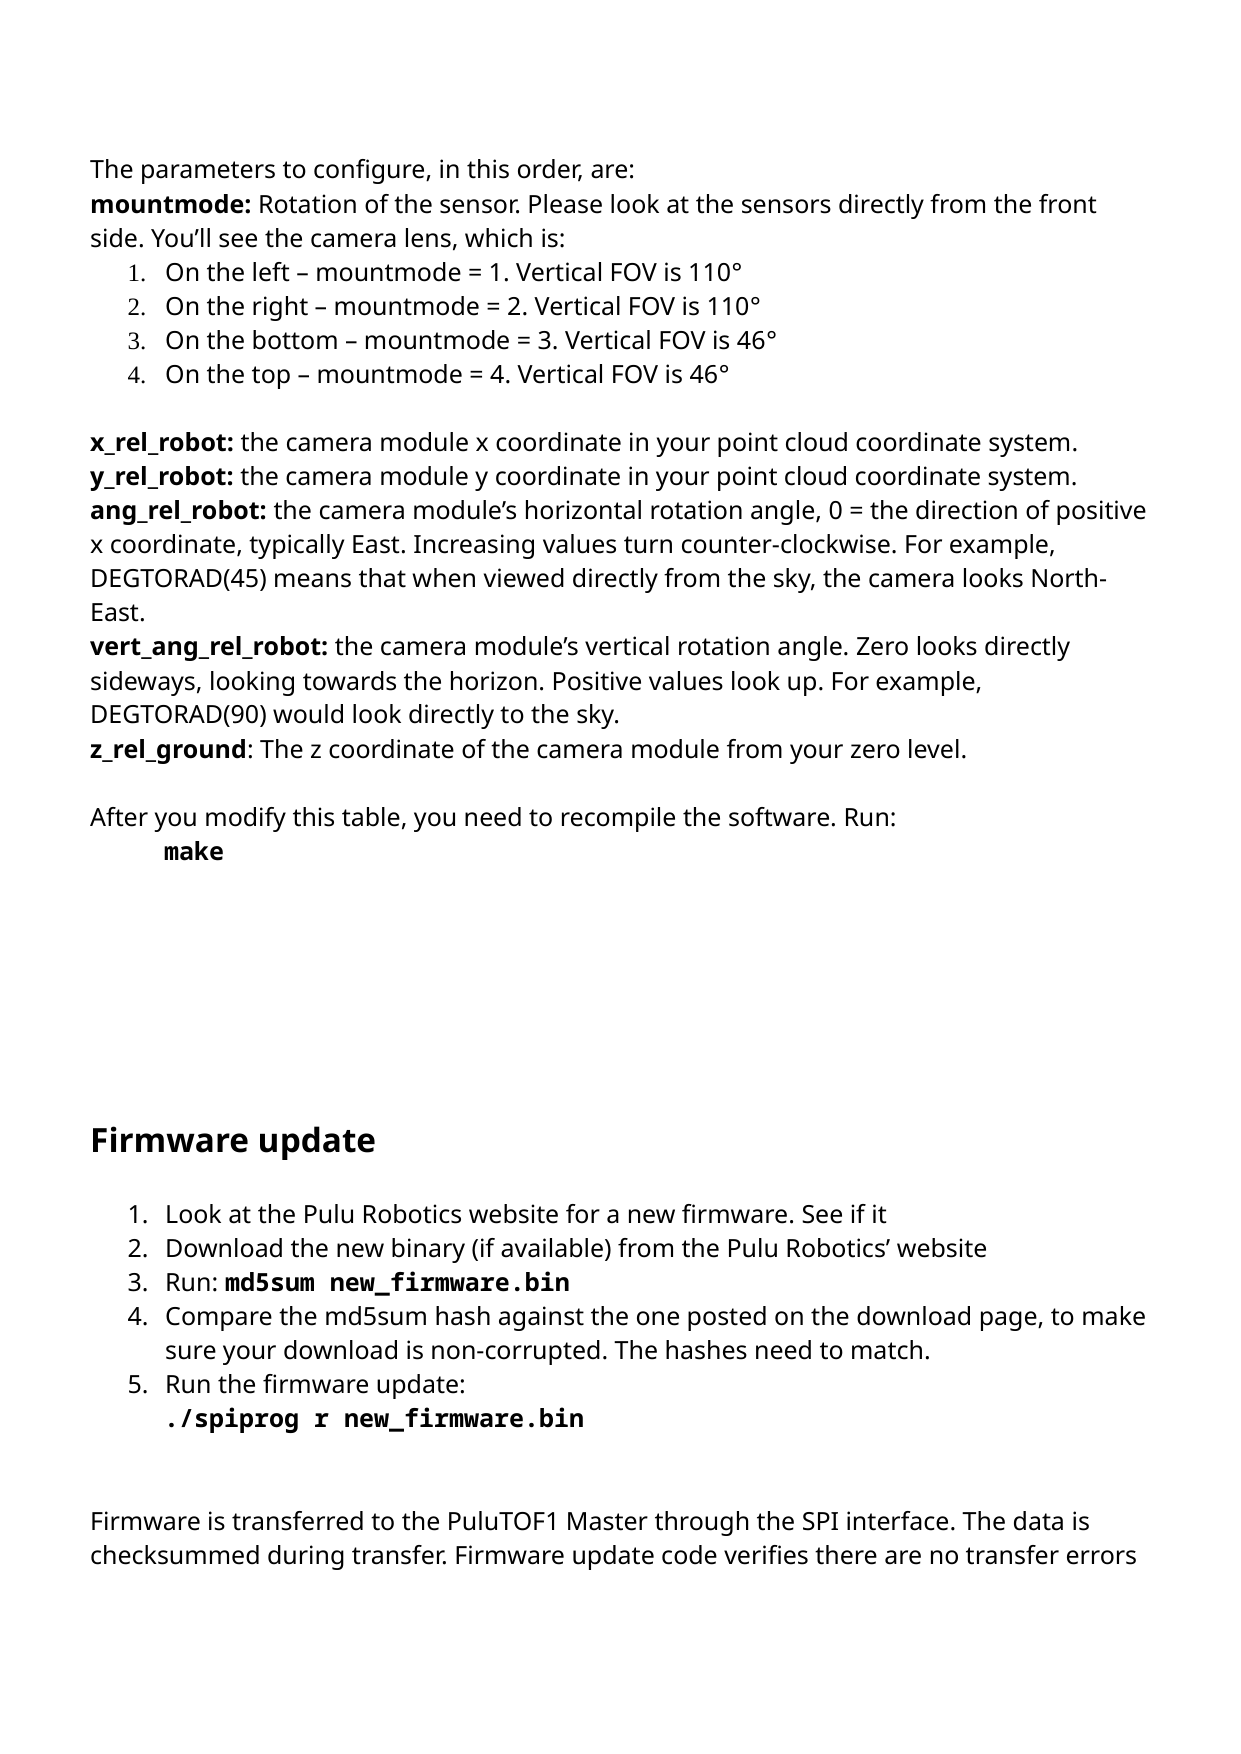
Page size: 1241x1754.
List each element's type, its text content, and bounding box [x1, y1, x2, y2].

list Run: md5sum new_firmware.bin [127, 1265, 1151, 1299]
list On the top – mountmode = 4. Vertical FOV is 46° [127, 357, 1151, 391]
list On the left – mountmode = 1. Vertical FOV is 110° [127, 254, 1151, 288]
list On the right – mountmode = 2. Vertical FOV is 110° [127, 288, 1151, 322]
text x_rel_robot: the camera module x coordinate in your point cloud coordinate system. [90, 425, 1151, 459]
text vert_ang_rel_robot: the camera module’s vertical rotation angle. Zero looks directly sideways, looking towards the horizon. Positive values look up. For example, DEGTORAD(90) would look directly to the sky. [90, 629, 1151, 731]
text ang_rel_robot: the camera module’s horizontal rotation angle, 0 = the direction of positive x coordinate, typically East. Increasing values turn counter-clockwise. For example, DEGTORAD(45) means that when viewed directly from the sky, the camera looks North-East. [90, 493, 1151, 629]
text The parameters to configure, in this order, are: [90, 152, 1151, 186]
text After you modify this table, you need to recompile the software. Run: [90, 799, 1151, 833]
text Firmware is transferred to the PuluTOF1 Master through the SPI interface. The data is checksummed during transfer. Firmware update code verifies there are no transfer errors [90, 1503, 1151, 1571]
text make [90, 833, 1151, 867]
text ./spiprog r new_firmware.bin [90, 1401, 1151, 1435]
list Look at the Pulu Robotics website for a new firmware. See if it [127, 1197, 1151, 1231]
text mountmode: Rotation of the sensor. Please look at the sensors directly from the front side. You’ll see the camera lens, which is: [90, 186, 1151, 254]
list On the bottom – mountmode = 3. Vertical FOV is 46° [127, 322, 1151, 357]
list Run the firmware update: [127, 1367, 1151, 1401]
text z_rel_ground: The z coordinate of the camera module from your zero level. [90, 731, 1151, 765]
text y_rel_robot: the camera module y coordinate in your point cloud coordinate system. [90, 459, 1151, 493]
text Firmware update [90, 1117, 1151, 1163]
list Download the new binary (if available) from the Pulu Robotics’ website [127, 1231, 1151, 1265]
list Compare the md5sum hash against the one posted on the download page, to make sure your download is non-corrupted. The hashes need to match. [127, 1299, 1151, 1367]
